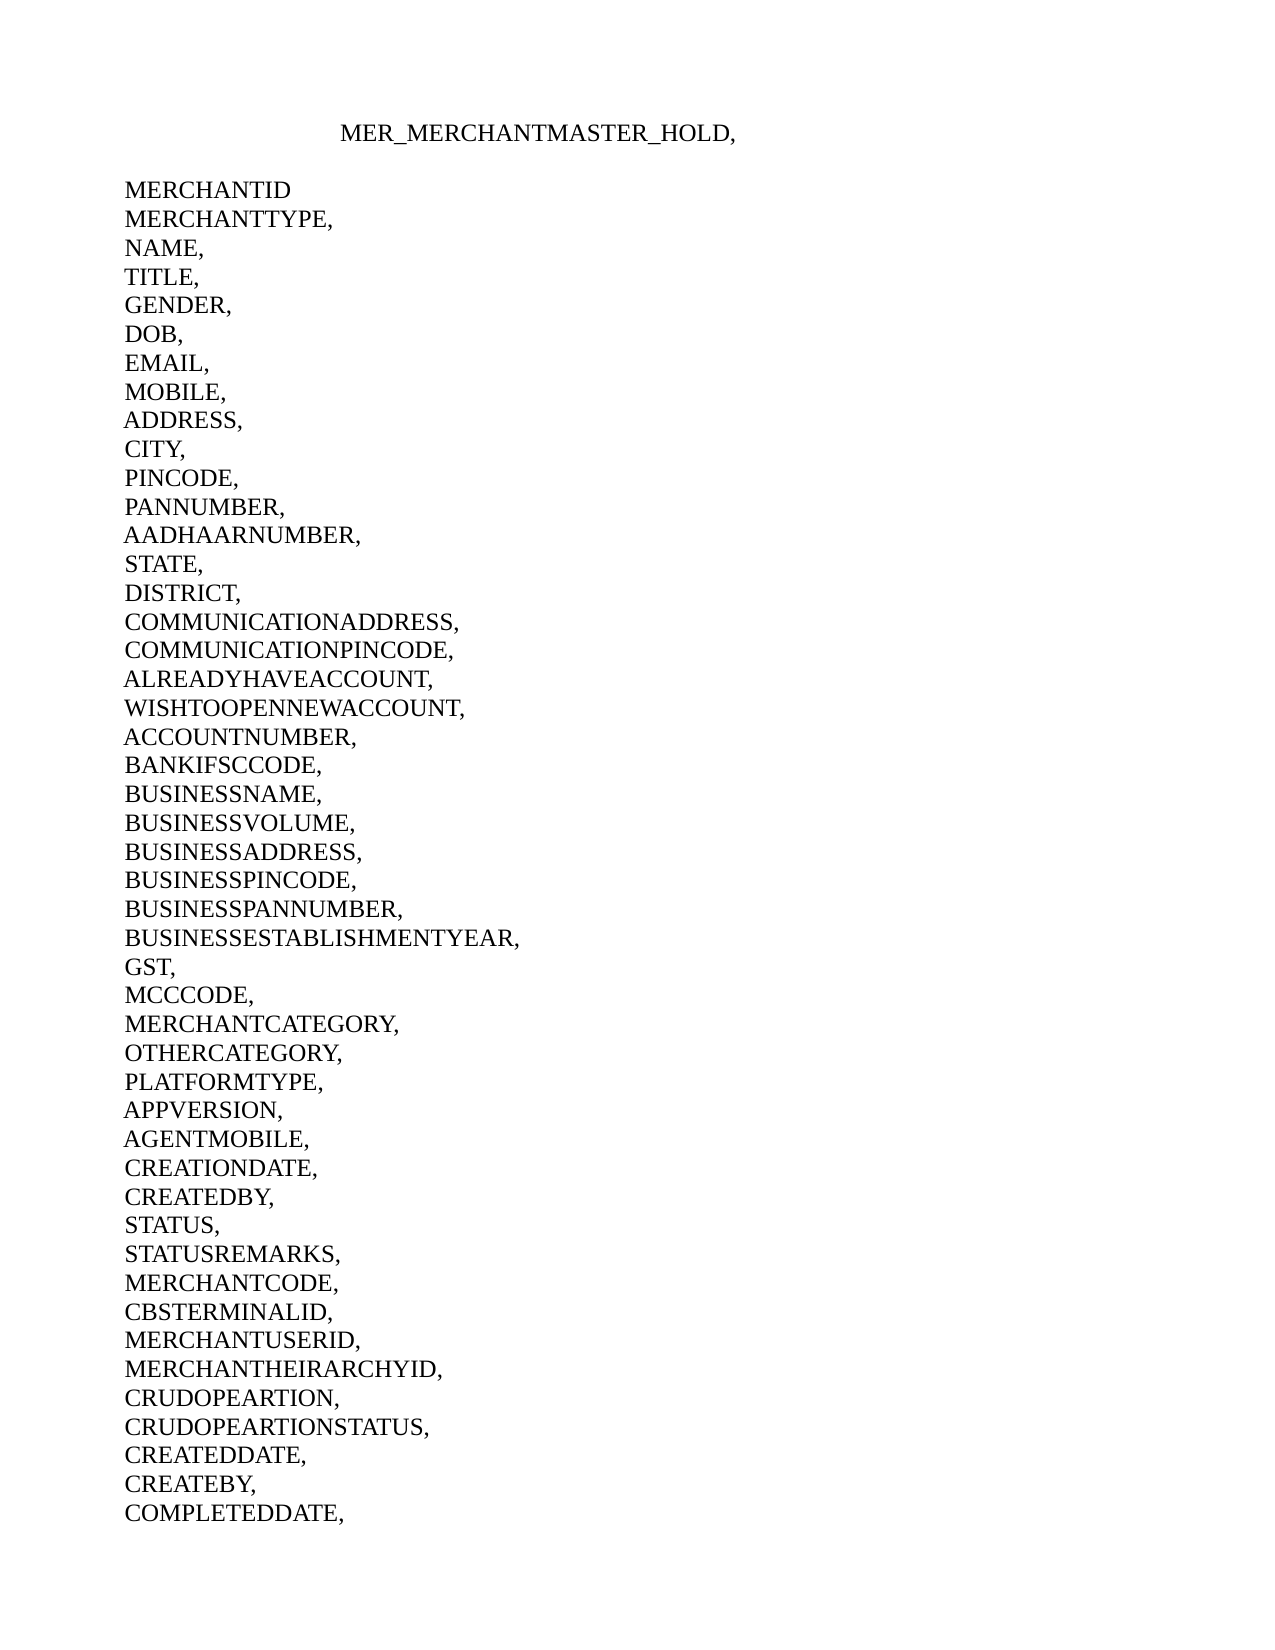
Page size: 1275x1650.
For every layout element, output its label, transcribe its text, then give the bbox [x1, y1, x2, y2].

text AGENTMOBILE, [118, 1124, 1157, 1153]
text PLATFORMTYPE, [118, 1067, 1157, 1096]
text NAME, [118, 233, 1157, 262]
text MERCHANTCODE, [118, 1268, 1157, 1297]
text WISHTOOPENNEWACCOUNT, [118, 693, 1157, 722]
text CREATEDBY, [118, 1182, 1157, 1211]
text BUSINESSVOLUME, [118, 808, 1157, 837]
text TITLE, [118, 262, 1157, 291]
text MERCHANTUSERID, [118, 1326, 1157, 1354]
text MOBILE, [118, 377, 1157, 406]
text STATUSREMARKS, [118, 1239, 1157, 1268]
text BUSINESSADDRESS, [118, 837, 1157, 866]
text BANKIFSCCODE, [118, 751, 1157, 779]
text MERCHANTHEIRARCHYID, [118, 1354, 1157, 1383]
text CRUDOPEARTION, [118, 1383, 1157, 1412]
text BUSINESSESTABLISHMENTYEAR, [118, 923, 1157, 952]
text APPVERSION, [118, 1096, 1157, 1124]
text COMPLETEDDATE, [118, 1498, 1157, 1527]
text BUSINESSPINCODE, [118, 866, 1157, 894]
text CREATEDDATE, [118, 1441, 1157, 1469]
text CRUDOPEARTIONSTATUS, [118, 1412, 1157, 1441]
text ACCOUNTNUMBER, [118, 722, 1157, 751]
text CBSTERMINALID, [118, 1297, 1157, 1326]
text PANNUMBER, [118, 492, 1157, 521]
text CITY, [118, 434, 1157, 463]
text MERCHANTTYPE, [118, 204, 1157, 233]
text MER_MERCHANTMASTER_HOLD, [118, 118, 1157, 147]
text GST, [118, 952, 1157, 981]
text BUSINESSPANNUMBER, [118, 894, 1157, 923]
text ALREADYHAVEACCOUNT, [118, 664, 1157, 693]
text BUSINESSNAME, [118, 779, 1157, 808]
text COMMUNICATIONADDRESS, [118, 607, 1157, 636]
text ADDRESS, [118, 406, 1157, 434]
text STATUS, [118, 1211, 1157, 1239]
text EMAIL, [118, 348, 1157, 377]
text DOB, [118, 319, 1157, 348]
text OTHERCATEGORY, [118, 1038, 1157, 1067]
text MERCHANTID [118, 176, 1157, 204]
text COMMUNICATIONPINCODE, [118, 636, 1157, 664]
text AADHAARNUMBER, [118, 521, 1157, 549]
text CREATEBY, [118, 1469, 1157, 1498]
text CREATIONDATE, [118, 1153, 1157, 1182]
text STATE, [118, 549, 1157, 578]
text GENDER, [118, 291, 1157, 319]
text PINCODE, [118, 463, 1157, 492]
text MCCCODE, [118, 981, 1157, 1009]
text MERCHANTCATEGORY, [118, 1009, 1157, 1038]
text DISTRICT, [118, 578, 1157, 607]
